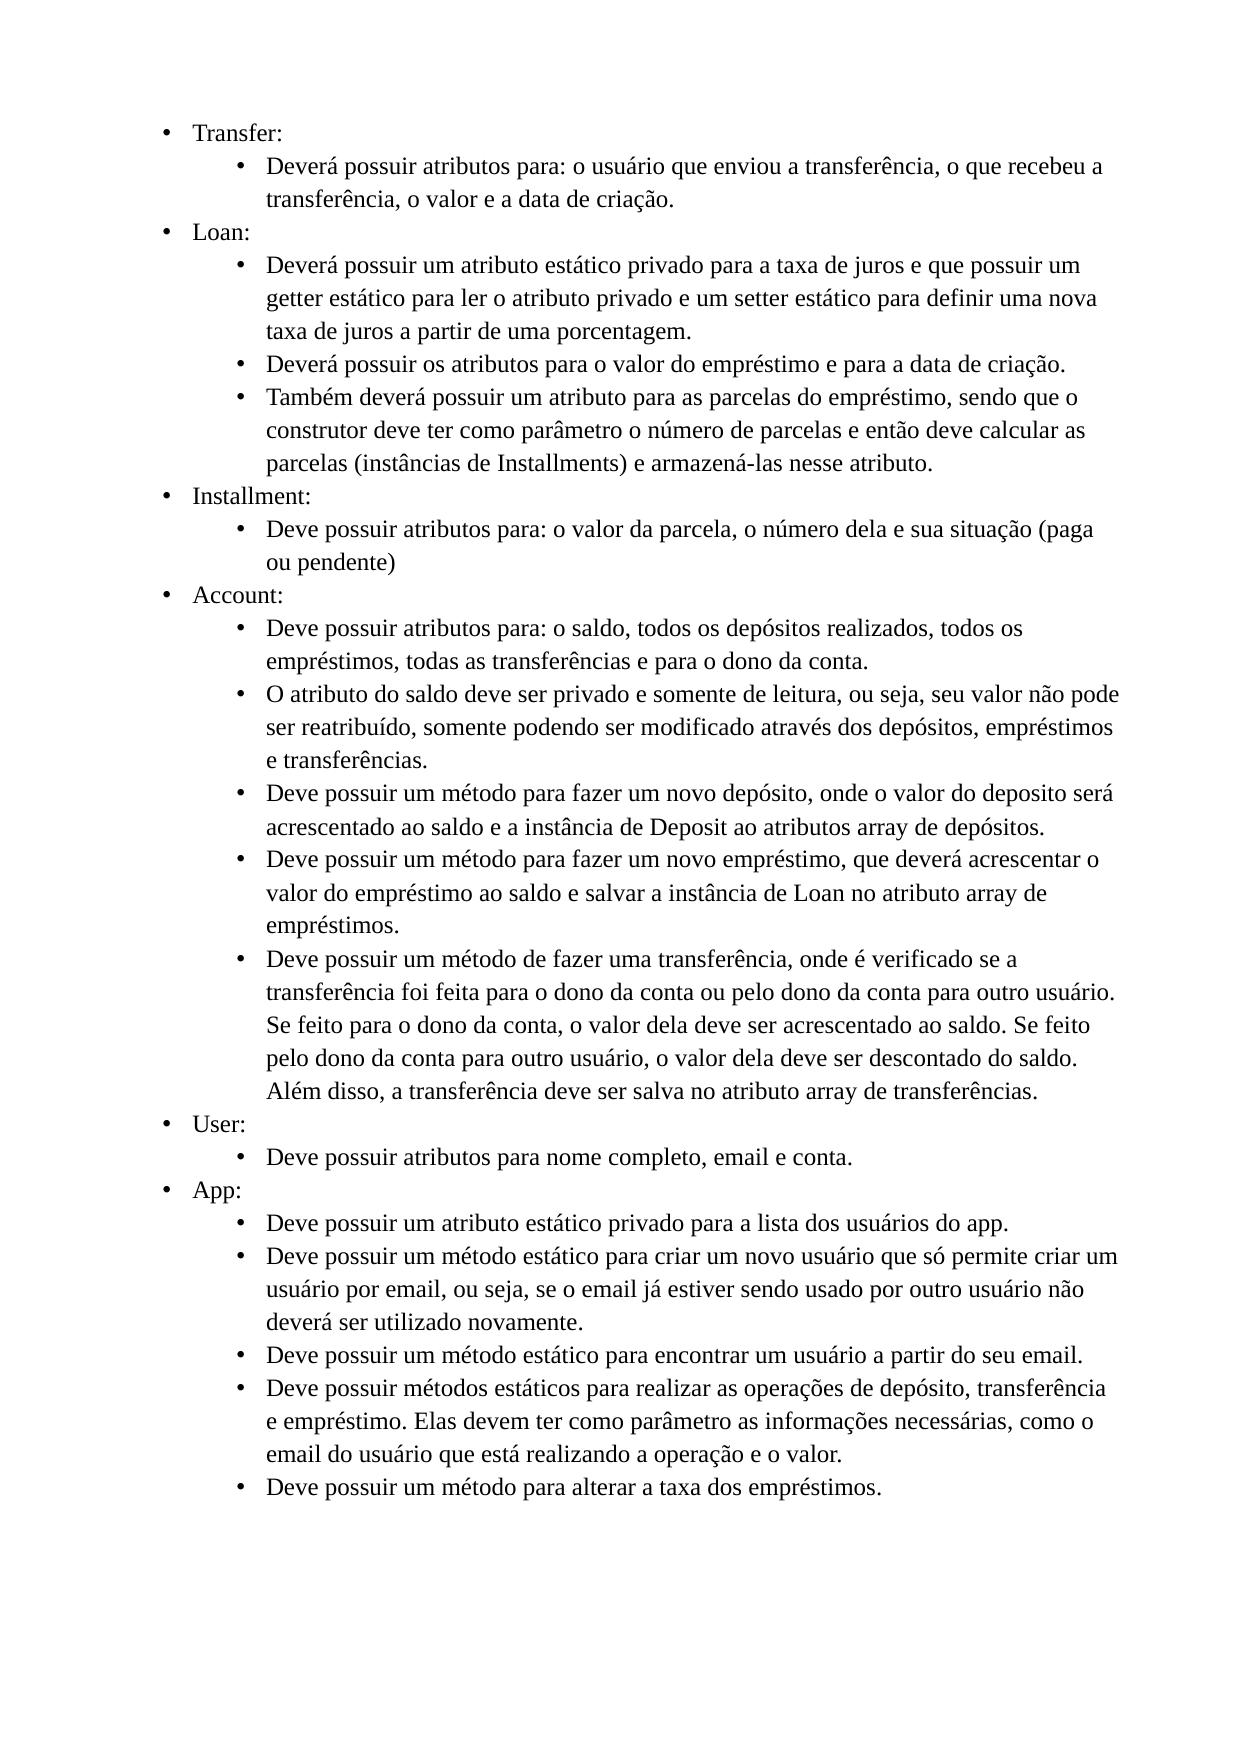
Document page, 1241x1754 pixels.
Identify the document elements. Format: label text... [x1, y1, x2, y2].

list Deverá possuir um atributo estático privado para a taxa de juros e que possuir um getter estático para ler o atributo privado e um setter estático para definir uma nova taxa de juros a partir de uma porcentagem. [236, 250, 1122, 345]
list Transfer: [162, 118, 1122, 147]
list Account: [162, 580, 1122, 609]
list Deve possuir um método de fazer uma transferência, onde é verificado se a transferência foi feita para o dono da conta ou pelo dono da conta para outro usuário. Se feito para o dono da conta, o valor dela deve ser acrescentado ao saldo. Se feito pelo dono da conta para outro usuário, o valor dela deve ser descontado do saldo. Além disso, a transferência deve ser salva no atributo array de transferências. [236, 944, 1122, 1104]
list Deve possuir métodos estáticos para realizar as operações de depósito, transferência e empréstimo. Elas devem ter como parâmetro as informações necessárias, como o email do usuário que está realizando a operação e o valor. [236, 1373, 1122, 1468]
list Deve possuir atributos para nome completo, email e conta. [236, 1142, 1122, 1171]
list User: [162, 1109, 1122, 1137]
list O atributo do saldo deve ser privado e somente de leitura, ou seja, seu valor não pode ser reatribuído, somente podendo ser modificado através dos depósitos, empréstimos e transferências. [236, 679, 1122, 774]
list App: [162, 1175, 1122, 1203]
list Deve possuir atributos para: o valor da parcela, o número dela e sua situação (paga ou pendente) [236, 514, 1122, 576]
list Deve possuir um método para fazer um novo empréstimo, que deverá acrescentar o valor do empréstimo ao saldo e salvar a instância de Loan no atributo array de empréstimos. [236, 844, 1122, 939]
list Deve possuir um método estático para encontrar um usuário a partir do seu email. [236, 1340, 1122, 1369]
list Loan: [162, 217, 1122, 246]
list Deve possuir um método estático para criar um novo usuário que só permite criar um usuário por email, ou seja, se o email já estiver sendo usado por outro usuário não deverá ser utilizado novamente. [236, 1241, 1122, 1336]
list Também deverá possuir um atributo para as parcelas do empréstimo, sendo que o construtor deve ter como parâmetro o número de parcelas e então deve calcular as parcelas (instâncias de Installments) e armazená-las nesse atributo. [236, 382, 1122, 477]
list Deve possuir atributos para: o saldo, todos os depósitos realizados, todos os empréstimos, todas as transferências e para o dono da conta. [236, 613, 1122, 675]
list Deve possuir um atributo estático privado para a lista dos usuários do app. [236, 1208, 1122, 1237]
list Deverá possuir os atributos para o valor do empréstimo e para a data de criação. [236, 349, 1122, 378]
list Deve possuir um método para alterar a taxa dos empréstimos. [236, 1472, 1122, 1501]
list Installment: [162, 481, 1122, 510]
list Deverá possuir atributos para: o usuário que enviou a transferência, o que recebeu a transferência, o valor e a data de criação. [236, 151, 1122, 213]
list Deve possuir um método para fazer um novo depósito, onde o valor do deposito será acrescentado ao saldo e a instância de Deposit ao atributos array de depósitos. [236, 778, 1122, 840]
